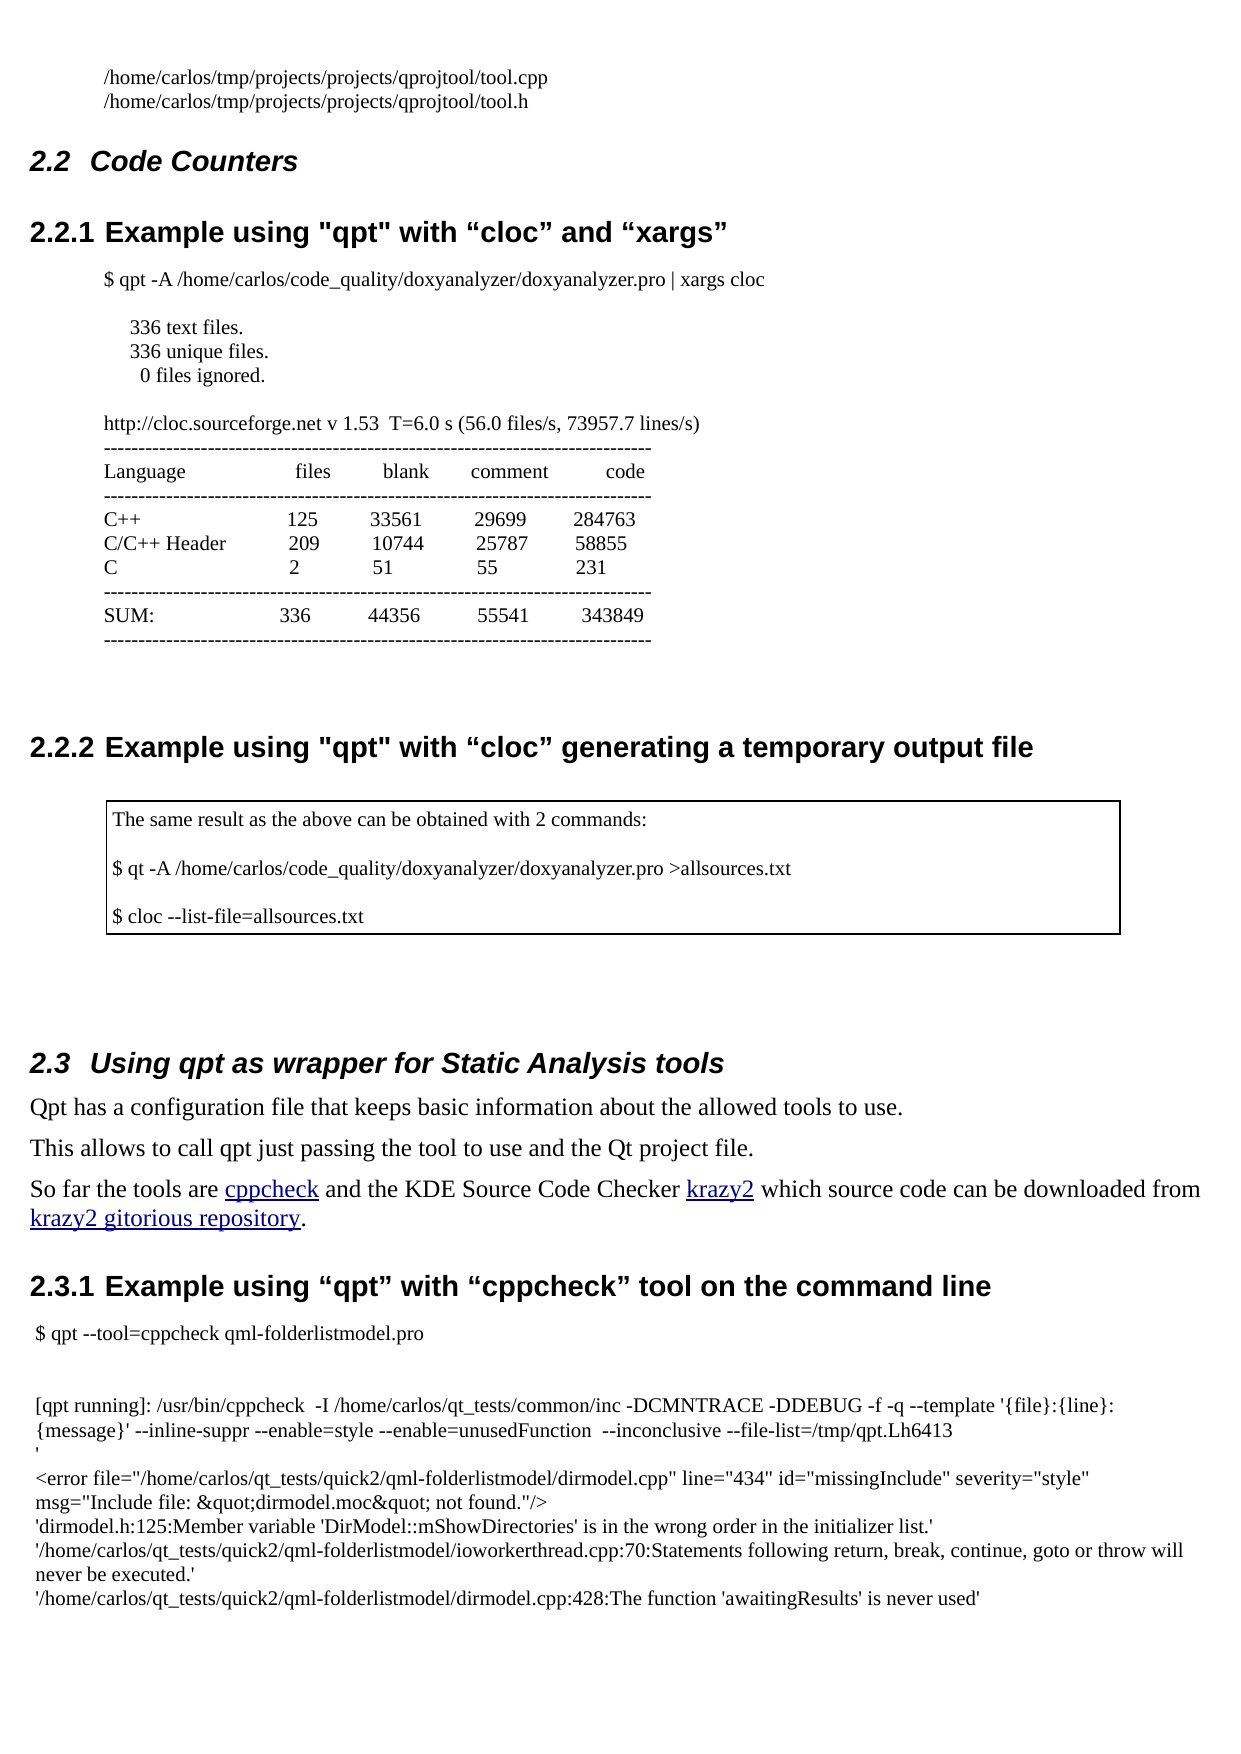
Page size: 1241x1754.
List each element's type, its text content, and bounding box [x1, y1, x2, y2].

subtitle Using qpt as wrapper for Static Analysis tools [29, 1046, 1211, 1079]
table_header $ qpt -A /home/carlos/code_quality/doxyanalyzer/doxyanalyzer.pro | xargs cloc 336 text files. 336 unique files. 0 files ignored. http://cloc.sourceforge.net v 1.53 T=6.0 s (56.0 files/s, 73957.7 lines/s) ------------------------------------------------------------------------------- Language files blank comment code ------------------------------------------------------------------------------- C++ 125 33561 29699 284763 C/C++ Header 209 10744 25787 58855 C 2 51 55 231 ------------------------------------------------------------------------------- SUM: 336 44356 55541 343849 ------------------------------------------------------------------------------- [98, 261, 989, 681]
table_header The same result as the above can be obtained with 2 commands: $ qt -A /home/carlos/code_quality/doxyanalyzer/doxyanalyzer.pro >allsources.txt $ cloc --list-file=allsources.txt [107, 802, 1119, 933]
subtitle Example using "qpt" with “cloc” and “xargs” [29, 215, 1211, 248]
table_header /home/carlos/tmp/projects/projects/qprojtool/tool.cpp /home/carlos/tmp/projects/projects/qprojtool/tool.h [98, 59, 989, 119]
text So far the tools are cppcheck and the KDE Source Code Checker krazy2 which source code can be downloaded from krazy2 gitorious repository. [29, 1174, 1211, 1232]
subtitle Example using "qpt" with “cloc” generating a temporary output file [29, 730, 1211, 764]
text Qpt has a configuration file that keeps basic information about the allowed tools to use. [29, 1092, 1211, 1121]
table_header $ qpt --tool=cppcheck qml-folderlistmodel.pro [qpt running]: /usr/bin/cppcheck -I /home/carlos/qt_tests/common/inc -DCMNTRACE -DDEBUG -f -q --template '{file}:{line}:{message}' --inline-suppr --enable=style --enable=unusedFunction --inconclusive --file-list=/tmp/qpt.Lh6413 ' <error file="/home/carlos/qt_tests/quick2/qml-folderlistmodel/dirmodel.cpp" line="434" id="missingInclude" severity="style" msg="Include file: &quot;dirmodel.moc&quot; not found."/> 'dirmodel.h:125:Member variable 'DirModel::mShowDirectories' is in the wrong order in the initializer list.' '/home/carlos/qt_tests/quick2/qml-folderlistmodel/ioworkerthread.cpp:70:Statements following return, break, continue, goto or throw will never be executed.' '/home/carlos/qt_tests/quick2/qml-folderlistmodel/dirmodel.cpp:428:The function 'awaitingResults' is never used' [30, 1316, 1204, 1616]
subtitle Code Counters [29, 144, 1211, 177]
text This allows to call qpt just passing the tool to use and the Qt project file. [29, 1133, 1211, 1162]
subtitle Example using “qpt” with “cppcheck” tool on the command line [29, 1269, 1211, 1303]
